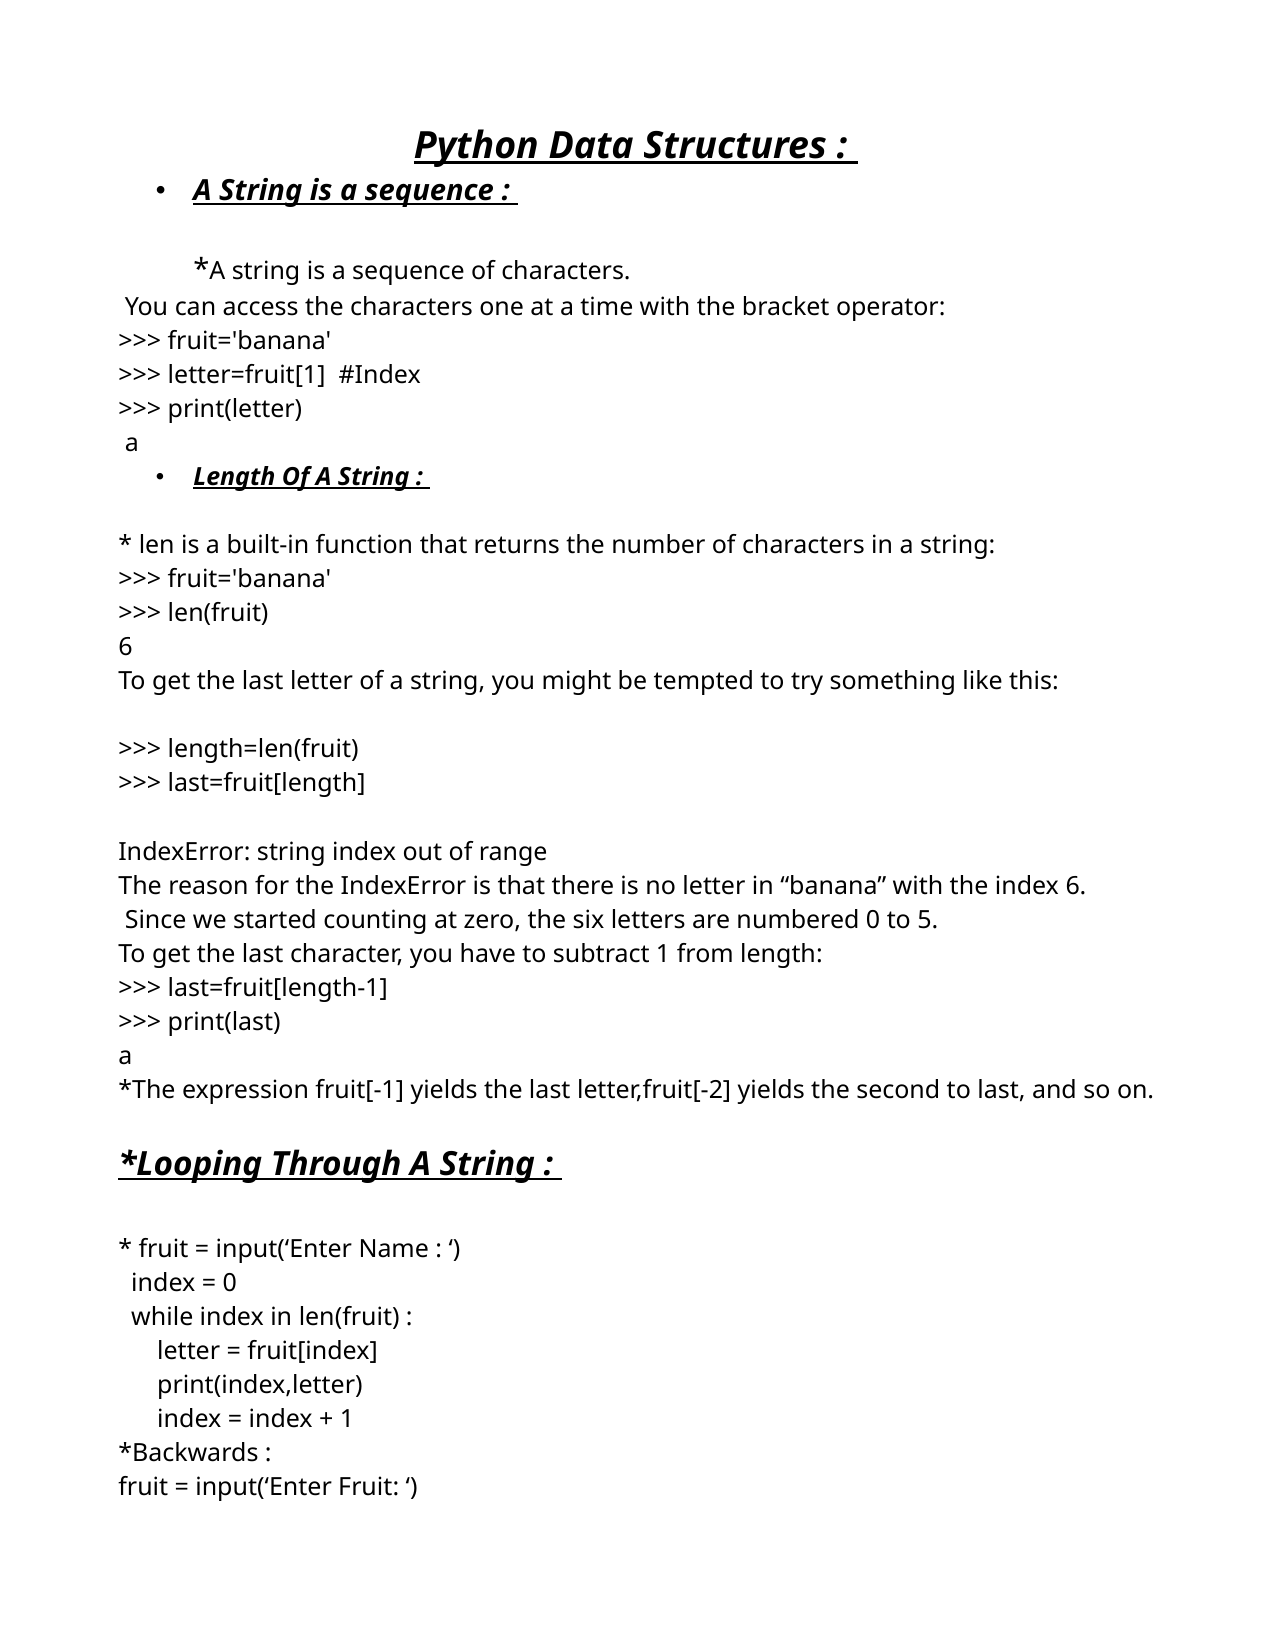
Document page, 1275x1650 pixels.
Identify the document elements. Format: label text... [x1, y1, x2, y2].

text To get the last character, you have to subtract 1 from length: [118, 935, 1157, 969]
text To get the last letter of a string, you might be tempted to try something like this: [118, 663, 1157, 697]
text * len is a built-in function that returns the number of characters in a string: [118, 527, 1157, 561]
text while index in len(fruit) : [118, 1299, 1157, 1333]
text Since we started counting at zero, the six letters are numbered 0 to 5. [118, 901, 1157, 935]
list *A string is a sequence of characters. [156, 248, 1157, 288]
text 6 [118, 629, 1157, 663]
text >>> last=fruit[length] [118, 765, 1157, 799]
text a [118, 1038, 1157, 1072]
text >>> length=len(fruit) [118, 731, 1157, 765]
list Length Of A String : [156, 458, 1157, 493]
text >>> letter=fruit[1] #Index [118, 356, 1157, 390]
text print(index,letter) [118, 1367, 1157, 1401]
text >>> fruit='banana' [118, 561, 1157, 595]
text >>> last=fruit[length-1] [118, 969, 1157, 1003]
text Python Data Structures : [118, 118, 1157, 169]
text a [118, 424, 1157, 458]
text You can access the characters one at a time with the bracket operator: [118, 288, 1157, 322]
text >>> len(fruit) [118, 595, 1157, 629]
text letter = fruit[index] [118, 1333, 1157, 1367]
text index = 0 [118, 1265, 1157, 1299]
text * fruit = input(‘Enter Name : ‘) [118, 1231, 1157, 1265]
text >>> fruit='banana' [118, 322, 1157, 356]
text *The expression fruit[-1] yields the last letter,fruit[-2] yields the second to last, and so on. [118, 1072, 1157, 1106]
text index = index + 1 [118, 1401, 1157, 1435]
text fruit = input(‘Enter Fruit: ‘) [118, 1469, 1157, 1503]
text >>> print(letter) [118, 390, 1157, 424]
text IndexError: string index out of range [118, 833, 1157, 867]
text >>> print(last) [118, 1003, 1157, 1038]
text *Backwards : [118, 1435, 1157, 1469]
text The reason for the IndexError is that there is no letter in “banana” with the index 6. [118, 867, 1157, 901]
list A String is a sequence : [156, 169, 1157, 209]
text *Looping Through A String : [118, 1140, 1157, 1185]
